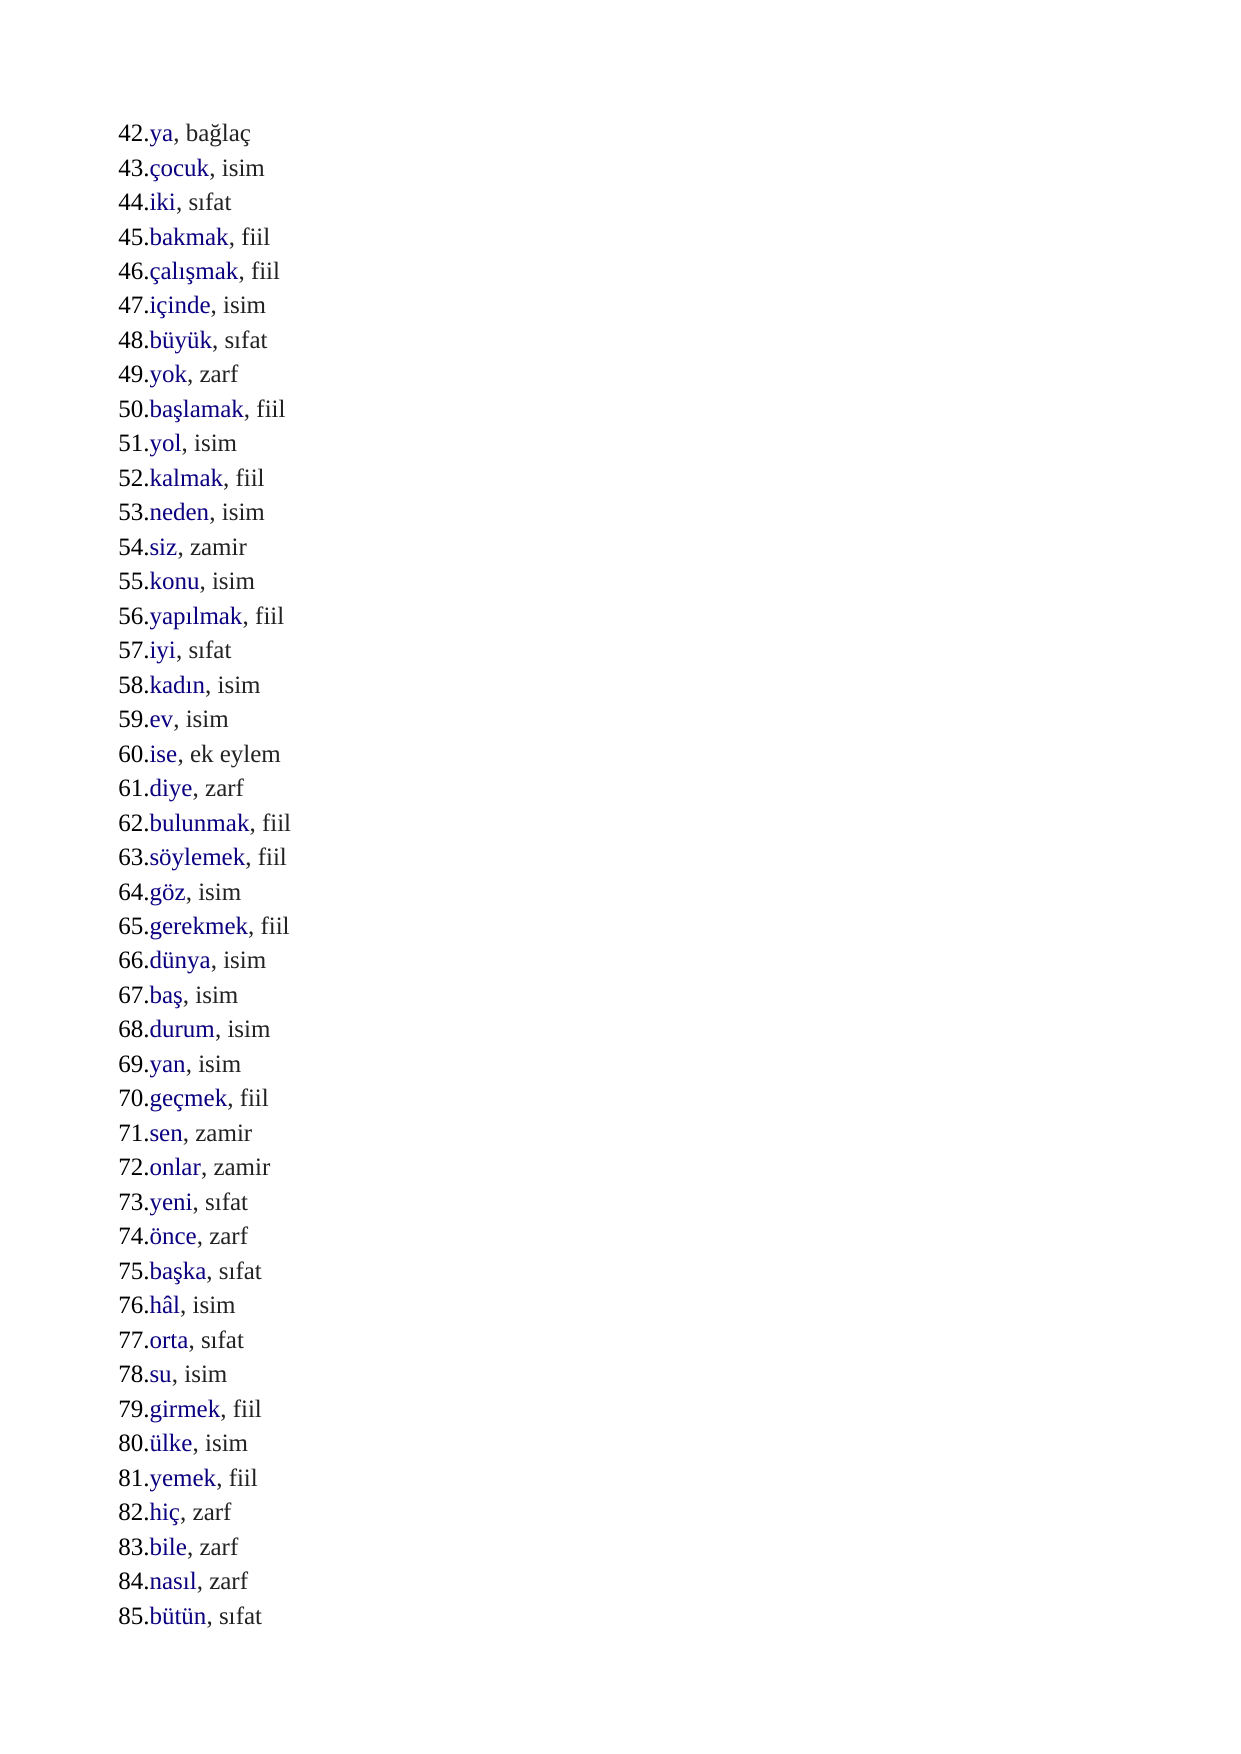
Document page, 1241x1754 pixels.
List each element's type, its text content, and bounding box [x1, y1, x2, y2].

list diye, zarf [118, 773, 1122, 802]
list nasıl, zarf [118, 1566, 1122, 1595]
list konu, isim [118, 566, 1122, 595]
list kadın, isim [118, 670, 1122, 698]
list bütün, sıfat [118, 1601, 1122, 1629]
list kalmak, fiil [118, 463, 1122, 492]
list yemek, fiil [118, 1463, 1122, 1492]
list baş, isim [118, 980, 1122, 1009]
list çalışmak, fiil [118, 256, 1122, 285]
list bile, zarf [118, 1532, 1122, 1561]
list su, isim [118, 1359, 1122, 1388]
list hâl, isim [118, 1290, 1122, 1319]
list bulunmak, fiil [118, 808, 1122, 836]
list orta, sıfat [118, 1325, 1122, 1354]
list ise, ek eylem [118, 739, 1122, 767]
list büyük, sıfat [118, 325, 1122, 354]
list ülke, isim [118, 1428, 1122, 1457]
list hiç, zarf [118, 1497, 1122, 1526]
list neden, isim [118, 497, 1122, 526]
list başka, sıfat [118, 1256, 1122, 1285]
list çocuk, isim [118, 153, 1122, 181]
list yol, isim [118, 428, 1122, 457]
list siz, zamir [118, 532, 1122, 561]
list geçmek, fiil [118, 1083, 1122, 1112]
list iyi, sıfat [118, 635, 1122, 664]
list söylemek, fiil [118, 842, 1122, 871]
list içinde, isim [118, 291, 1122, 319]
list ya, bağlaç [118, 118, 1122, 147]
list iki, sıfat [118, 187, 1122, 216]
list yeni, sıfat [118, 1187, 1122, 1216]
list dünya, isim [118, 946, 1122, 974]
list yok, zarf [118, 359, 1122, 388]
list bakmak, fiil [118, 222, 1122, 250]
list onlar, zamir [118, 1152, 1122, 1181]
list yan, isim [118, 1049, 1122, 1078]
list göz, isim [118, 877, 1122, 905]
list yapılmak, fiil [118, 601, 1122, 629]
list girmek, fiil [118, 1394, 1122, 1423]
list başlamak, fiil [118, 394, 1122, 423]
list önce, zarf [118, 1221, 1122, 1250]
list ev, isim [118, 704, 1122, 733]
list sen, zamir [118, 1118, 1122, 1147]
list durum, isim [118, 1014, 1122, 1043]
list gerekmek, fiil [118, 911, 1122, 940]
